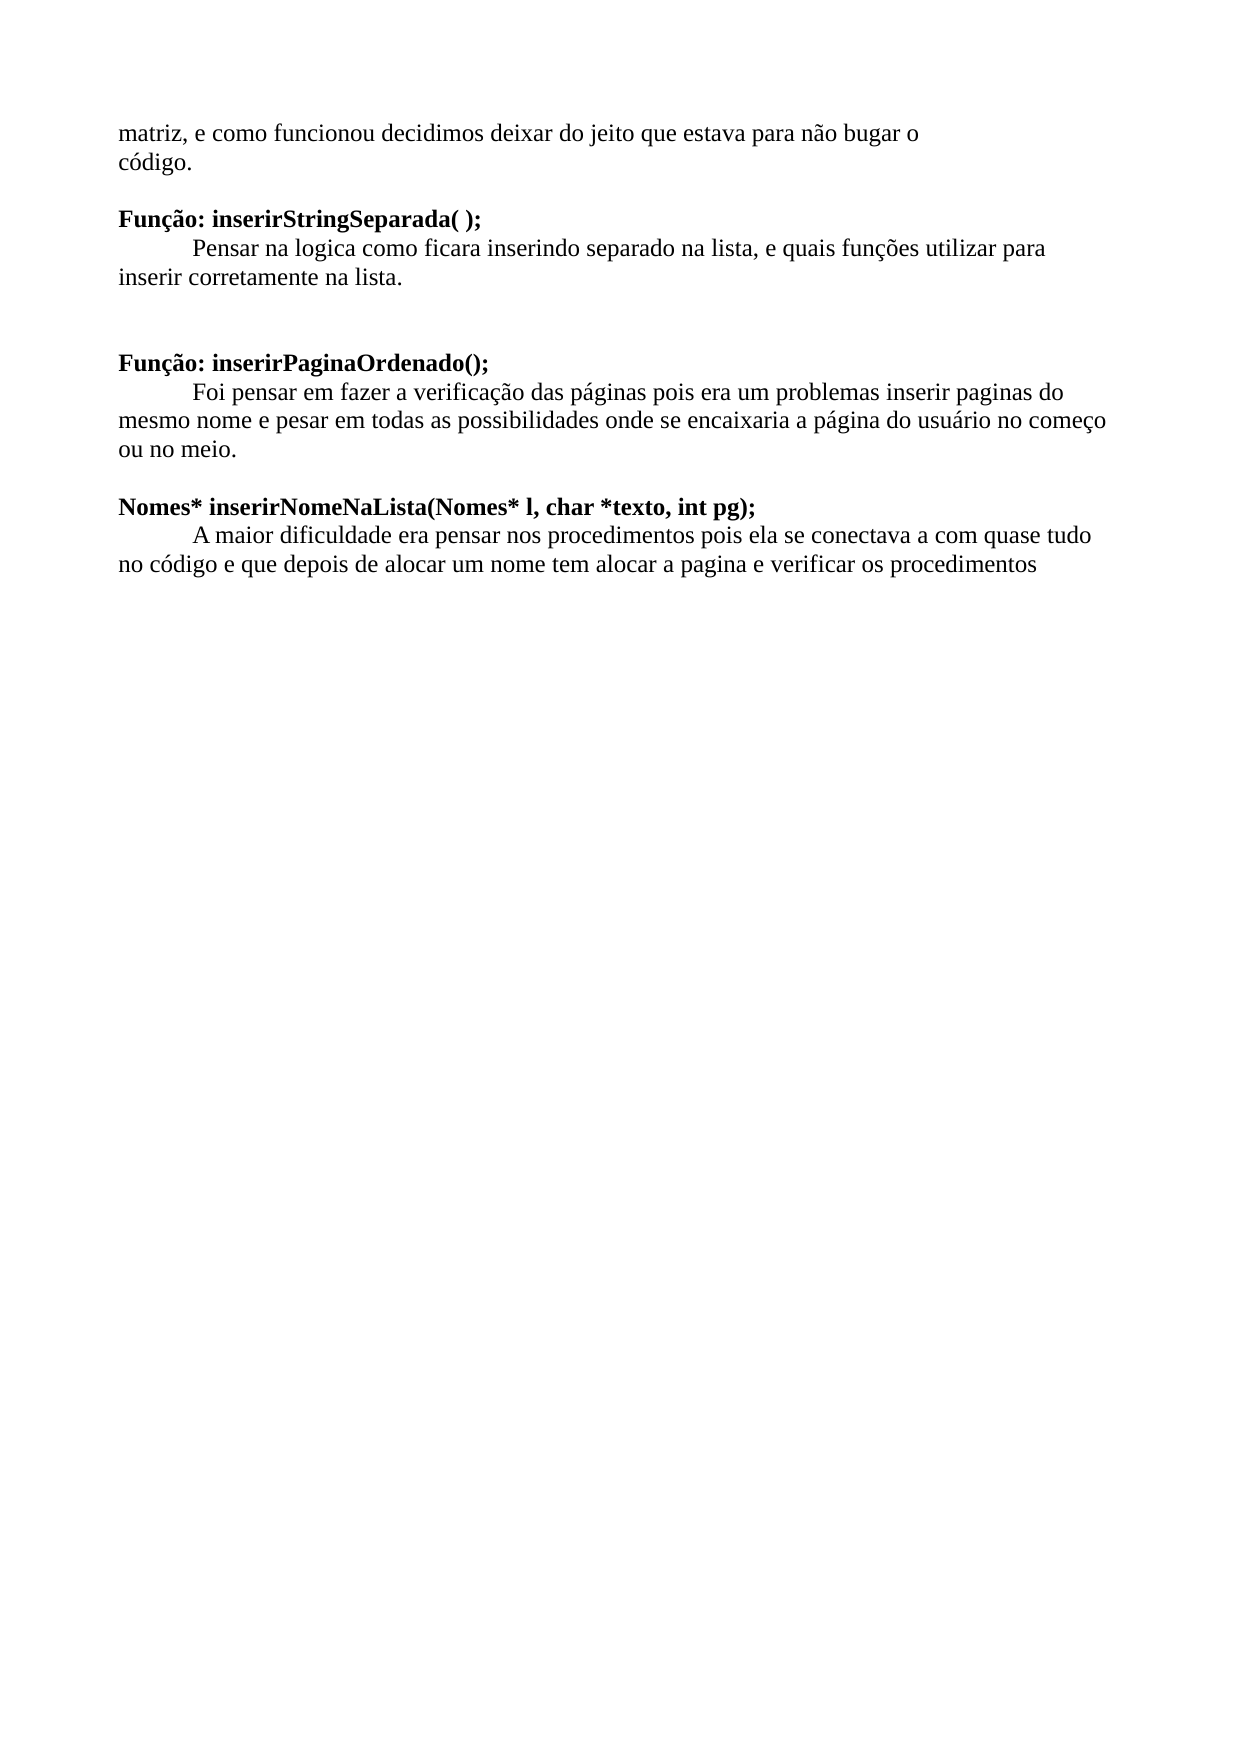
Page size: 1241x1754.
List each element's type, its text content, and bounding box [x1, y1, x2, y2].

text código. [118, 147, 1122, 176]
text A maior dificuldade era pensar nos procedimentos pois ela se conectava a com quase tudo no código e que depois de alocar um nome tem alocar a pagina e verificar os procedimentos [118, 521, 1122, 578]
text Função: inserirPaginaOrdenado(); [118, 348, 1122, 377]
text inserir corretamente na lista. [118, 262, 1122, 291]
text matriz, e como funcionou decidimos deixar do jeito que estava para não bugar o [118, 118, 1122, 147]
text Pensar na logica como ficara inserindo separado na lista, e quais funções utilizar para [118, 233, 1122, 262]
text Foi pensar em fazer a verificação das páginas pois era um problemas inserir paginas do mesmo nome e pesar em todas as possibilidades onde se encaixaria a página do usuário no começo ou no meio. [118, 377, 1122, 463]
text Nomes* inserirNomeNaLista(Nomes* l, char *texto, int pg); [118, 492, 1122, 521]
text Função: inserirStringSeparada( ); [118, 204, 1122, 233]
